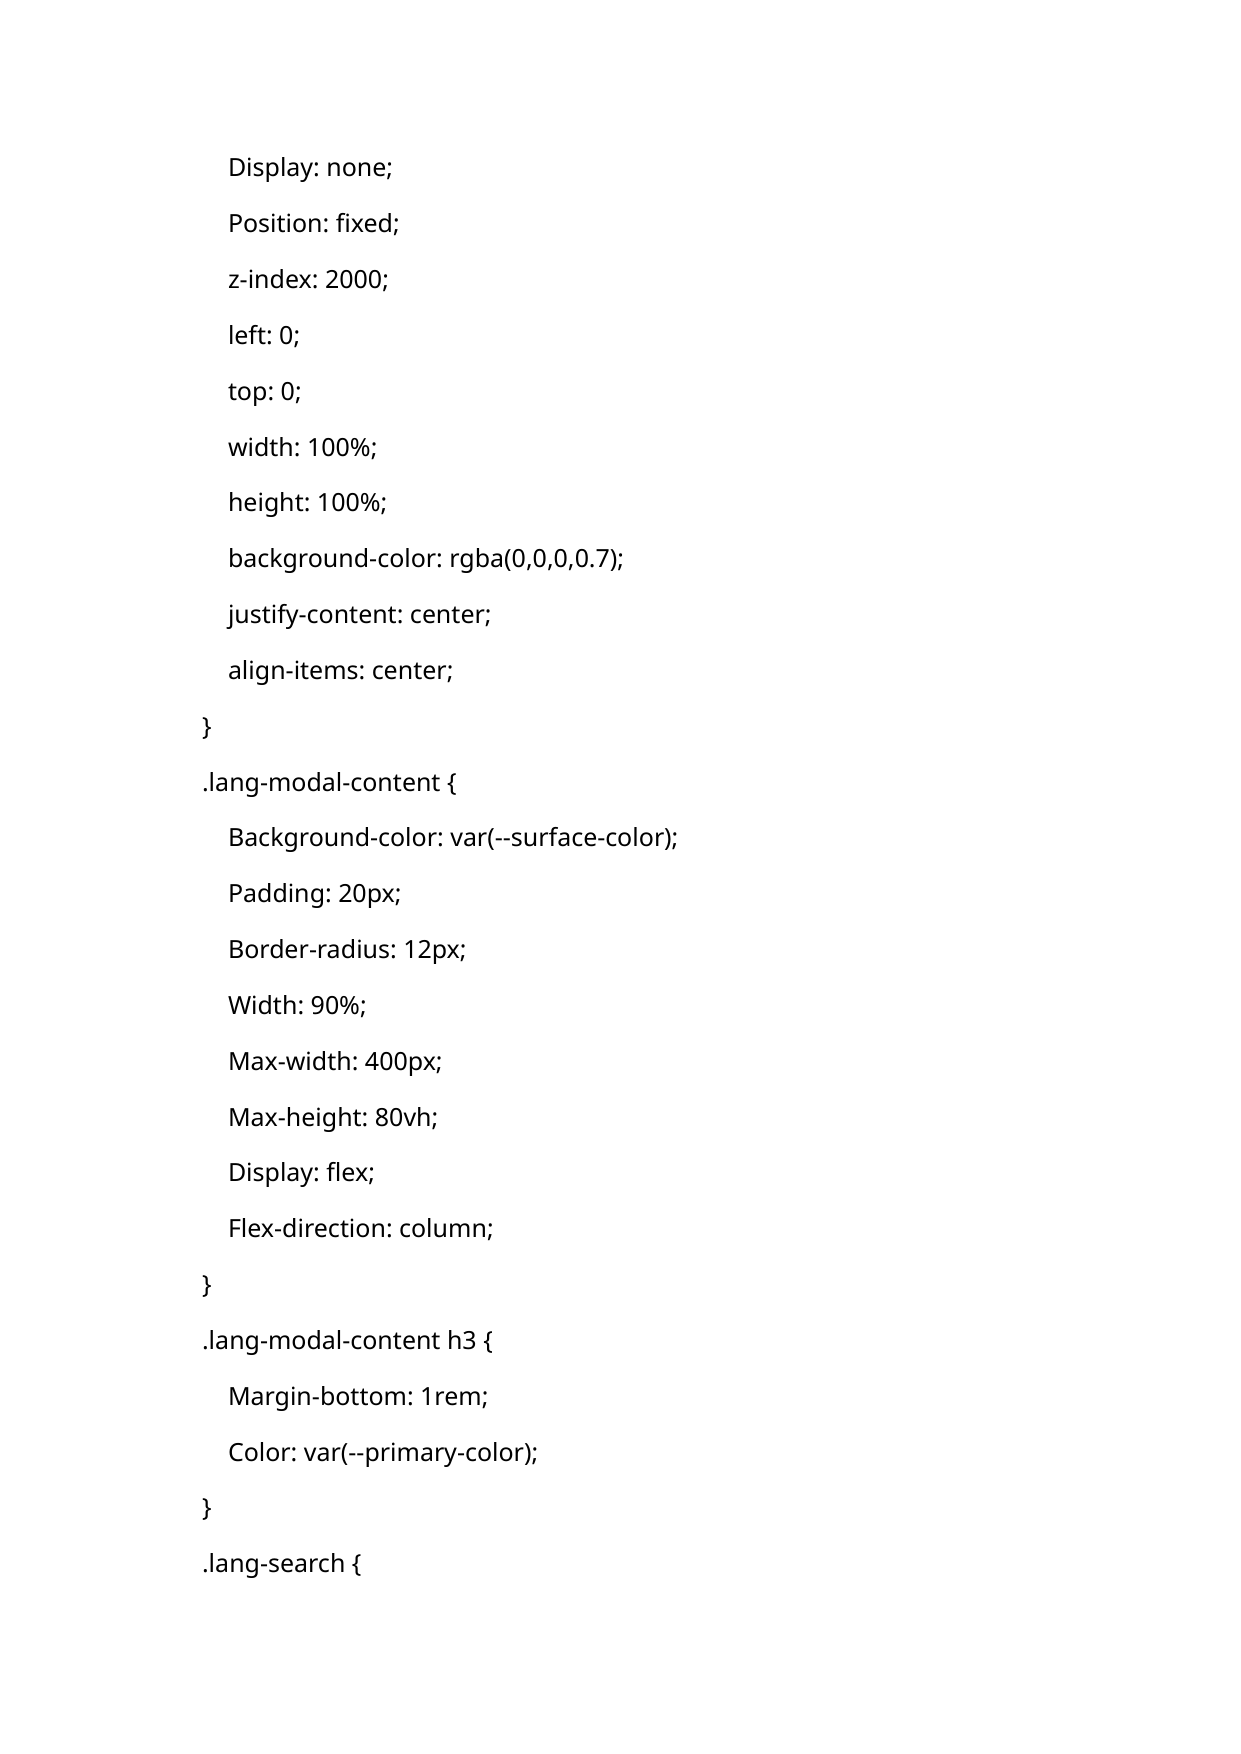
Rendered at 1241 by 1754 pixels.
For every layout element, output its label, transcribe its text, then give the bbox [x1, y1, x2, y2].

text Max-height: 80vh; [150, 1099, 1090, 1133]
text } [150, 1267, 1090, 1301]
text Border-radius: 12px; [150, 932, 1090, 966]
text width: 100%; [150, 429, 1090, 463]
text .lang-search { [150, 1546, 1090, 1580]
text Max-width: 400px; [150, 1043, 1090, 1077]
text left: 0; [150, 317, 1090, 352]
text background-color: rgba(0,0,0,0.7); [150, 541, 1090, 575]
text Flex-direction: column; [150, 1211, 1090, 1245]
text .lang-modal-content { [150, 764, 1090, 798]
text height: 100%; [150, 485, 1090, 519]
text Background-color: var(--surface-color); [150, 820, 1090, 854]
text Color: var(--primary-color); [150, 1434, 1090, 1468]
text Display: none; [150, 150, 1090, 184]
text Display: flex; [150, 1155, 1090, 1189]
text .lang-modal-content h3 { [150, 1322, 1090, 1357]
text justify-content: center; [150, 597, 1090, 631]
text Padding: 20px; [150, 876, 1090, 910]
text Width: 90%; [150, 987, 1090, 1022]
text Margin-bottom: 1rem; [150, 1378, 1090, 1412]
text } [150, 1490, 1090, 1524]
text align-items: center; [150, 652, 1090, 687]
text top: 0; [150, 373, 1090, 407]
text } [150, 708, 1090, 742]
text z-index: 2000; [150, 262, 1090, 296]
text Position: fixed; [150, 206, 1090, 240]
